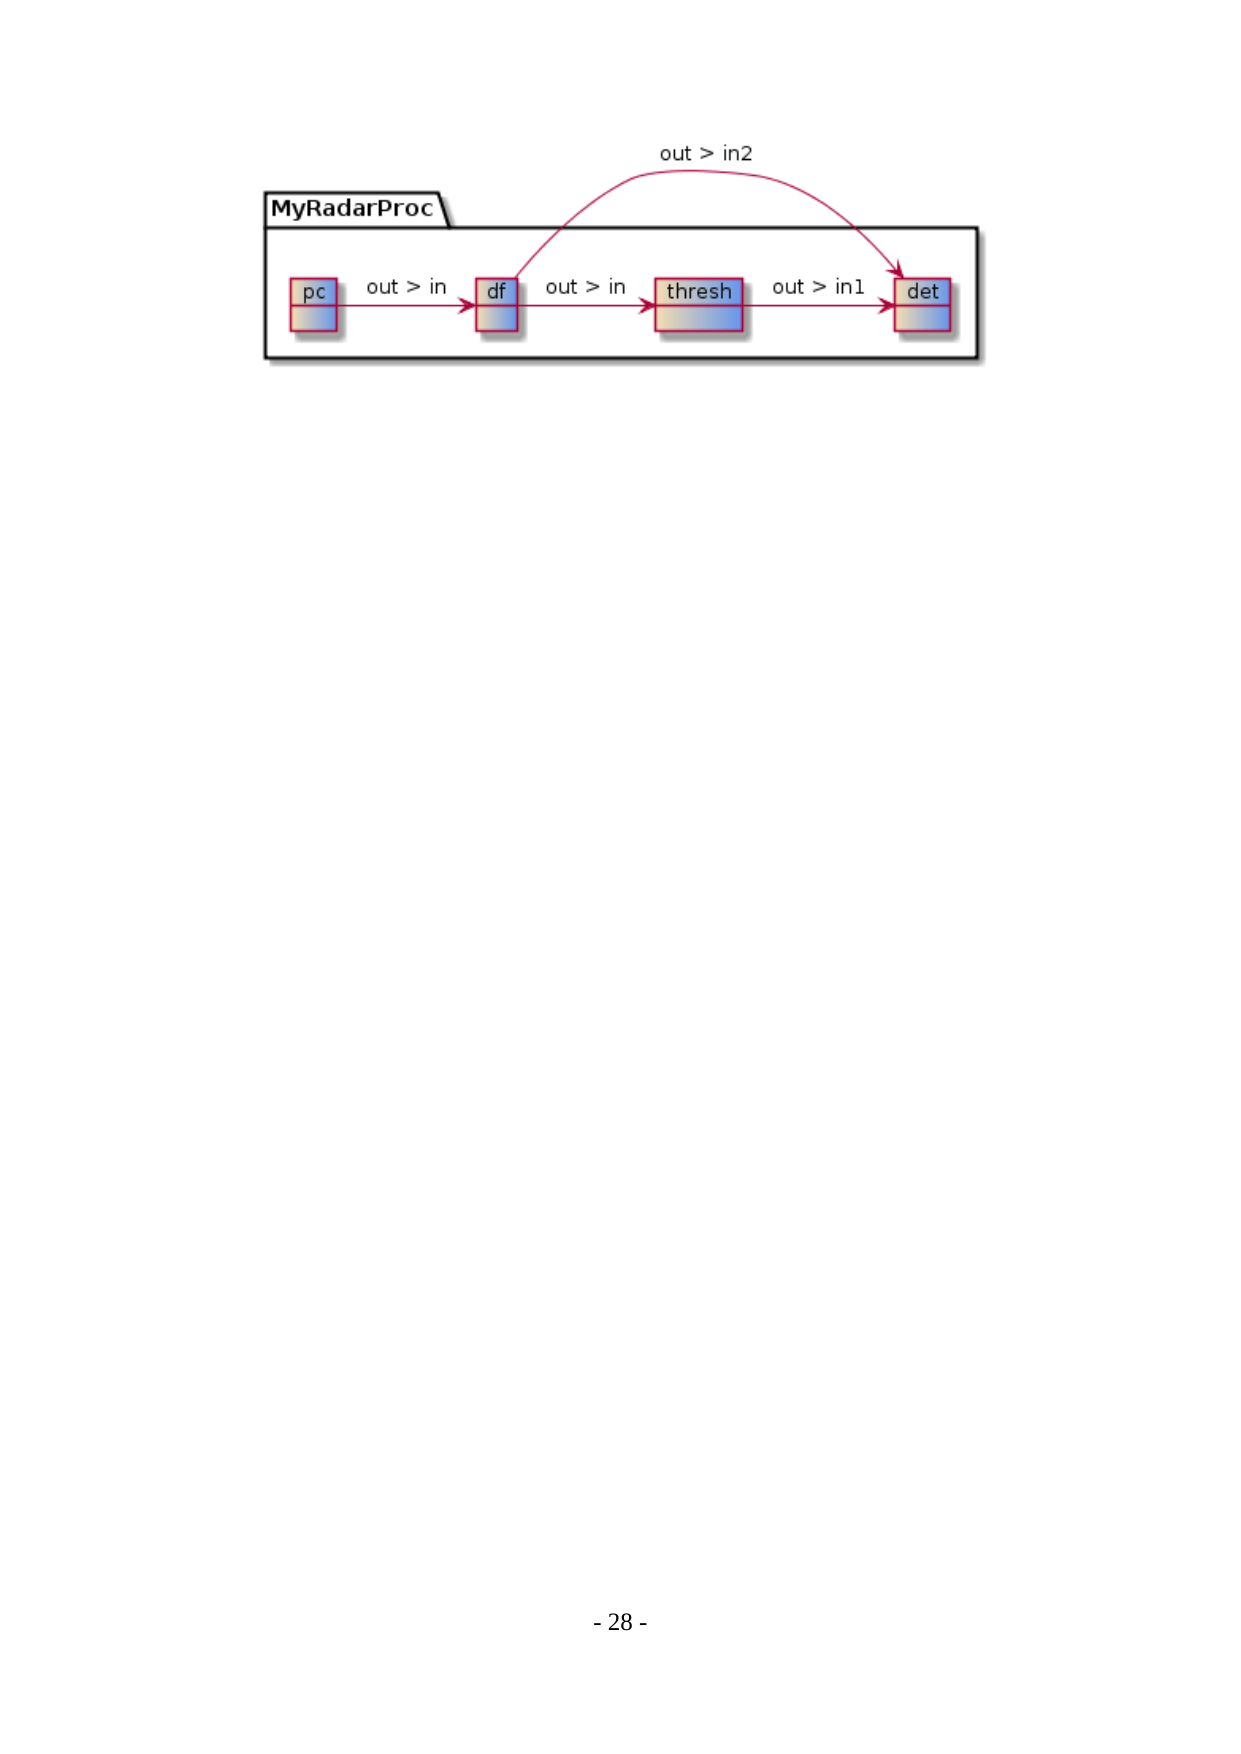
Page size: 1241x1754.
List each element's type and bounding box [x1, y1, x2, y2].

picture [230, 118, 1010, 375]
